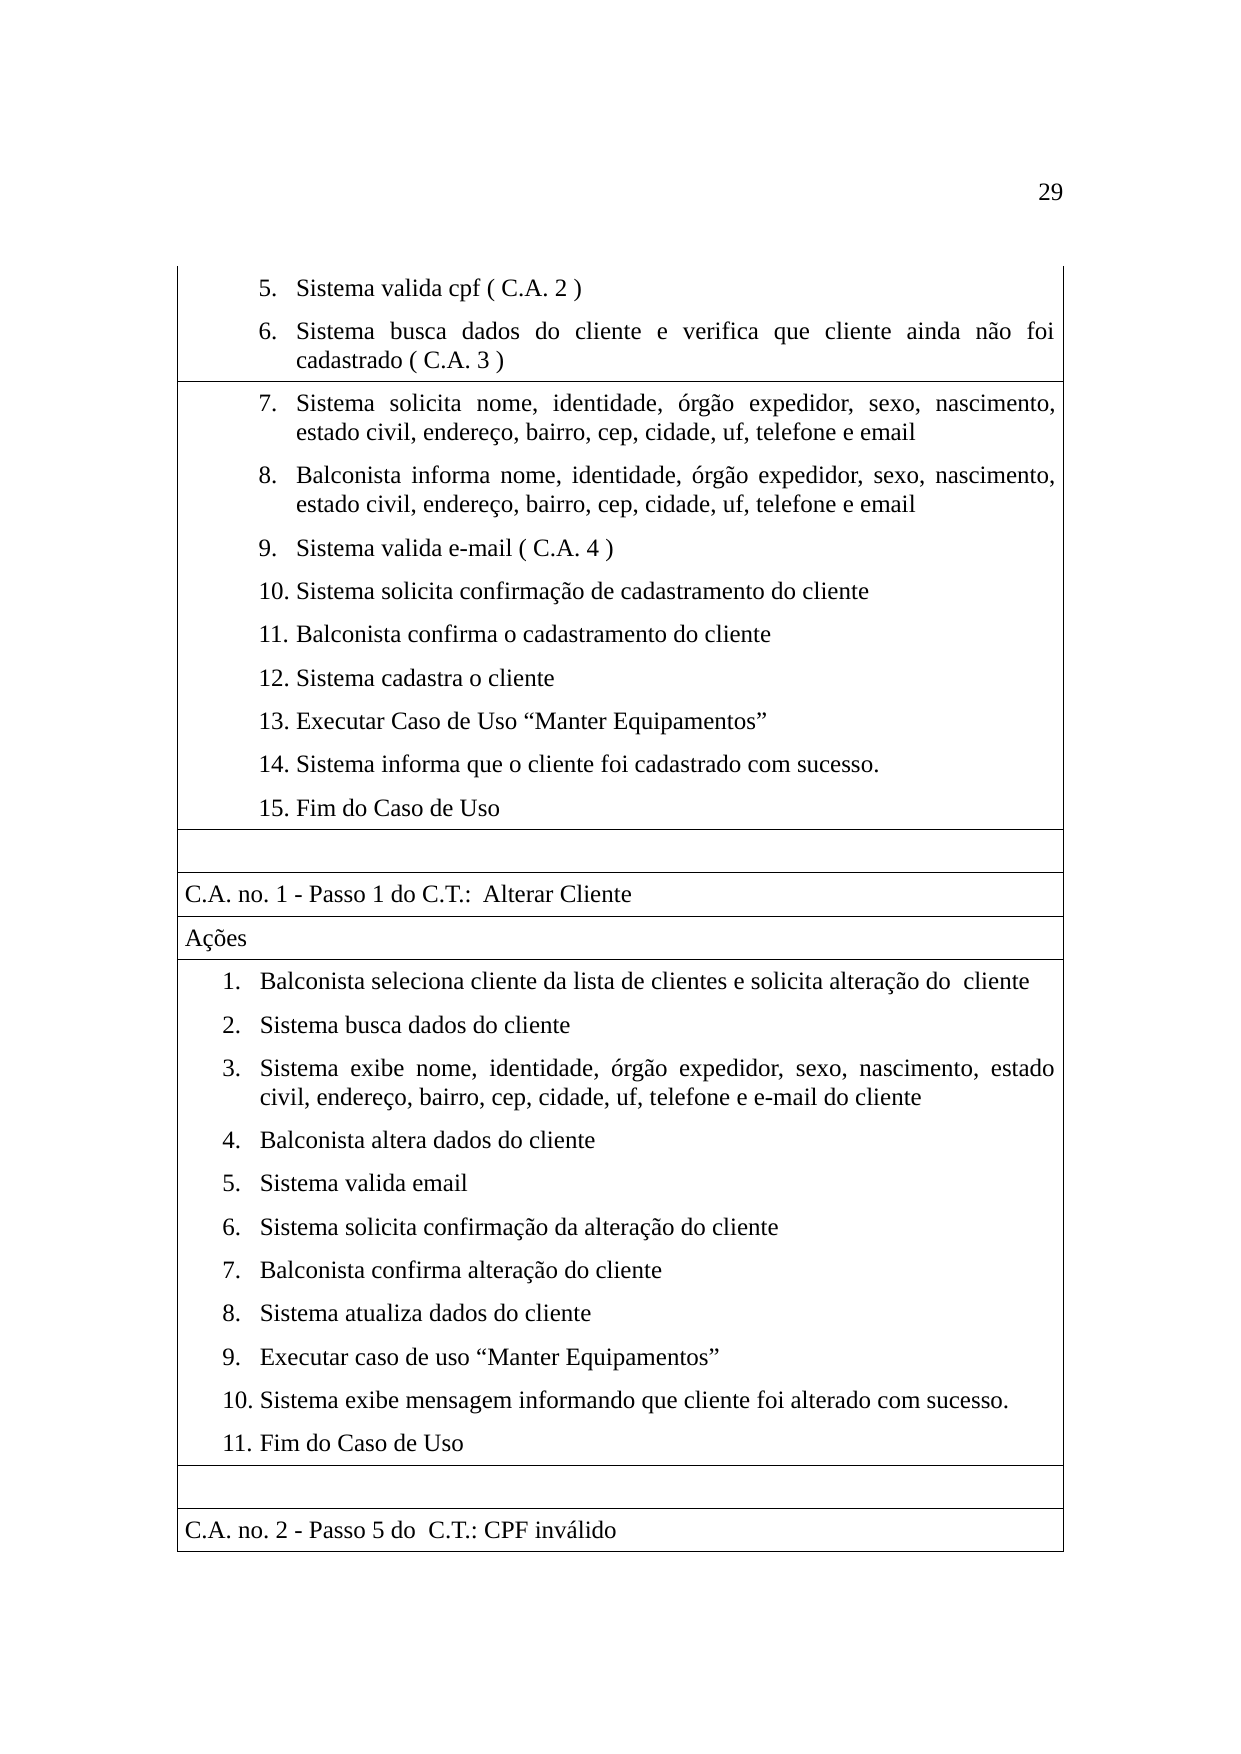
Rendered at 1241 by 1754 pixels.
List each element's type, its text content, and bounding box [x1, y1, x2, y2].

table_cell C.A. no. 2 - Passo 5 do C.T.: CPF inválido [178, 1509, 1063, 1551]
table_cell Ações [178, 917, 1063, 959]
table_cell Sistema solicita confirmação de cadastramento do cliente [178, 569, 1063, 612]
table_cell Balconista seleciona cliente da lista de clientes e solicita alteração do cliente [178, 960, 1063, 1002]
table_cell Fim do Caso de Uso [178, 1421, 1063, 1464]
table_cell Executar Caso de Uso “Manter Equipamentos” [178, 699, 1063, 742]
table_cell [178, 830, 1063, 872]
table_cell C.A. no. 1 - Passo 1 do C.T.: Alterar Cliente [178, 873, 1063, 916]
table_cell Balconista altera dados do cliente [178, 1118, 1063, 1161]
table_cell Sistema valida cpf ( C.A. 2 ) [178, 266, 1063, 309]
table_cell Fim do Caso de Uso [178, 785, 1063, 829]
table_cell Sistema exibe mensagem informando que cliente foi alterado com sucesso. [178, 1378, 1063, 1421]
table_cell Balconista confirma alteração do cliente [178, 1248, 1063, 1291]
table_cell Sistema exibe nome, identidade, órgão expedidor, sexo, nascimento, estado civil, endereço, bairro, cep, cidade, uf, telefone e e-mail do cliente [178, 1046, 1063, 1118]
table_cell Sistema busca dados do cliente [178, 1003, 1063, 1046]
table_cell Sistema atualiza dados do cliente [178, 1291, 1063, 1334]
table_cell Sistema valida e-mail ( C.A. 4 ) [178, 525, 1063, 569]
table_cell Sistema valida email [178, 1161, 1063, 1204]
table_cell Balconista confirma o cadastramento do cliente [178, 612, 1063, 655]
table_cell Sistema busca dados do cliente e verifica que cliente ainda não foi cadastrado ( C.A. 3 ) [178, 309, 1063, 381]
table_cell Sistema informa que o cliente foi cadastrado com sucesso. [178, 742, 1063, 785]
table_cell Sistema cadastra o cliente [178, 655, 1063, 699]
table_cell Sistema solicita nome, identidade, órgão expedidor, sexo, nascimento, estado civil, endereço, bairro, cep, cidade, uf, telefone e email [178, 382, 1063, 453]
table_cell Executar caso de uso “Manter Equipamentos” [178, 1335, 1063, 1378]
table_cell Balconista informa nome, identidade, órgão expedidor, sexo, nascimento, estado civil, endereço, bairro, cep, cidade, uf, telefone e email [178, 453, 1063, 525]
table_cell Sistema solicita confirmação da alteração do cliente [178, 1205, 1063, 1248]
table_cell [178, 1466, 1063, 1508]
